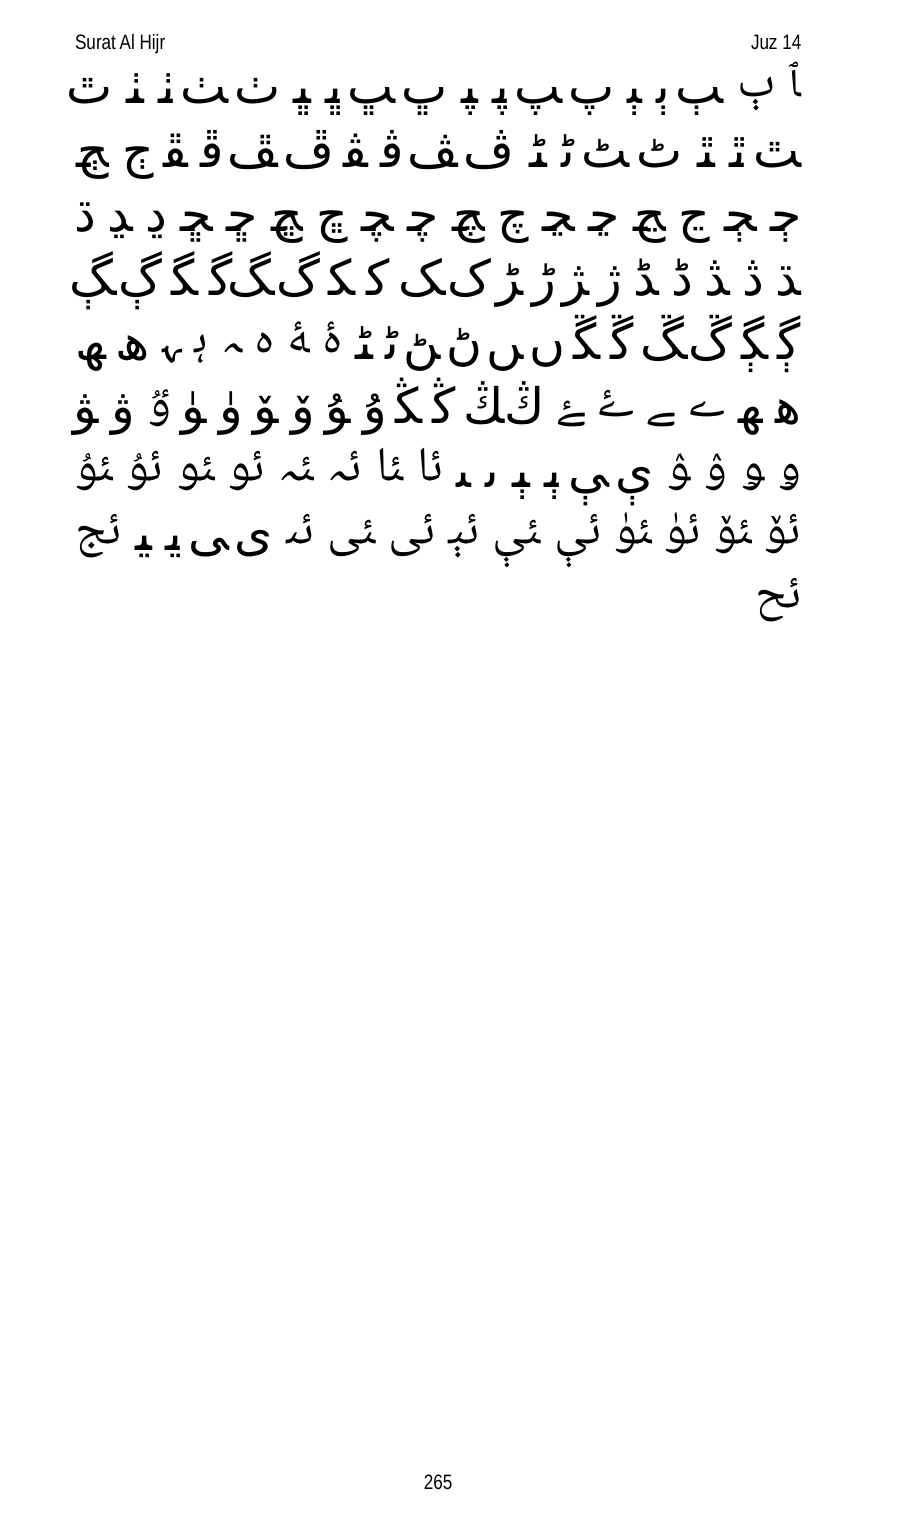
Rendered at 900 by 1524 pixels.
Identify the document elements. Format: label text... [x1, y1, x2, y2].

text ﭑ ﭒ ﭓ ﭔ ﭕ ﭖ ﭗ ﭘ ﭙ ﭚ ﭛ ﭜ ﭝ ﭞ ﭟ ﭠ ﭡ ﭢ ﭣ ﭤ ﭥ ﭦ ﭧ ﭨ ﭩ ﭪ ﭫ ﭬ ﭭ ﭮ ﭯ ﭰ ﭱ ﭲ ﭳ ﭴ ﭵ ﭶ ﭷ ﭸ ﭹ ﭺ ﭻ ﭼ ﭽ ﭾ ﭿ ﮀ ﮁ ﮂ ﮃ ﮄ ﮅ ﮆ ﮇ ﮈ ﮉ ﮊ ﮋ ﮌ ﮍ ﮎ ﮏ ﮐ ﮑ ﮒ ﮓﮔ ﮕ ﮖ ﮗ ﮘ ﮙ ﮚ ﮛ ﮜ ﮝ ﮞ ﮟ ﮠ ﮡ ﮢ ﮣ ﮤ ﮥ ﮦ ﮧ ﮨ ﮩ ﮪ ﮫ ﮬ ﮭ ﮮ ﮯ ﮰ ﮱ ﯓ ﯔ ﯕ ﯖ ﯗ ﯘ ﯙ ﯚ ﯛ ﯜ ﯝ ﯞ ﯟ ﯠ ﯡ ﯢ ﯣ ﯤ ﯥ ﯦ ﯧ ﯨ ﯩ ﯪ ﯫ ﯬ ﯭ ﯮ ﯯ ﯰ ﯱ ﯲ ﯳ ﯴ ﯵ ﯶ ﯷ ﯸ ﯹ ﯺ ﯻ ﯼ ﯽ ﯾ ﯿ ﰀ ﰁ [75, 60, 801, 635]
